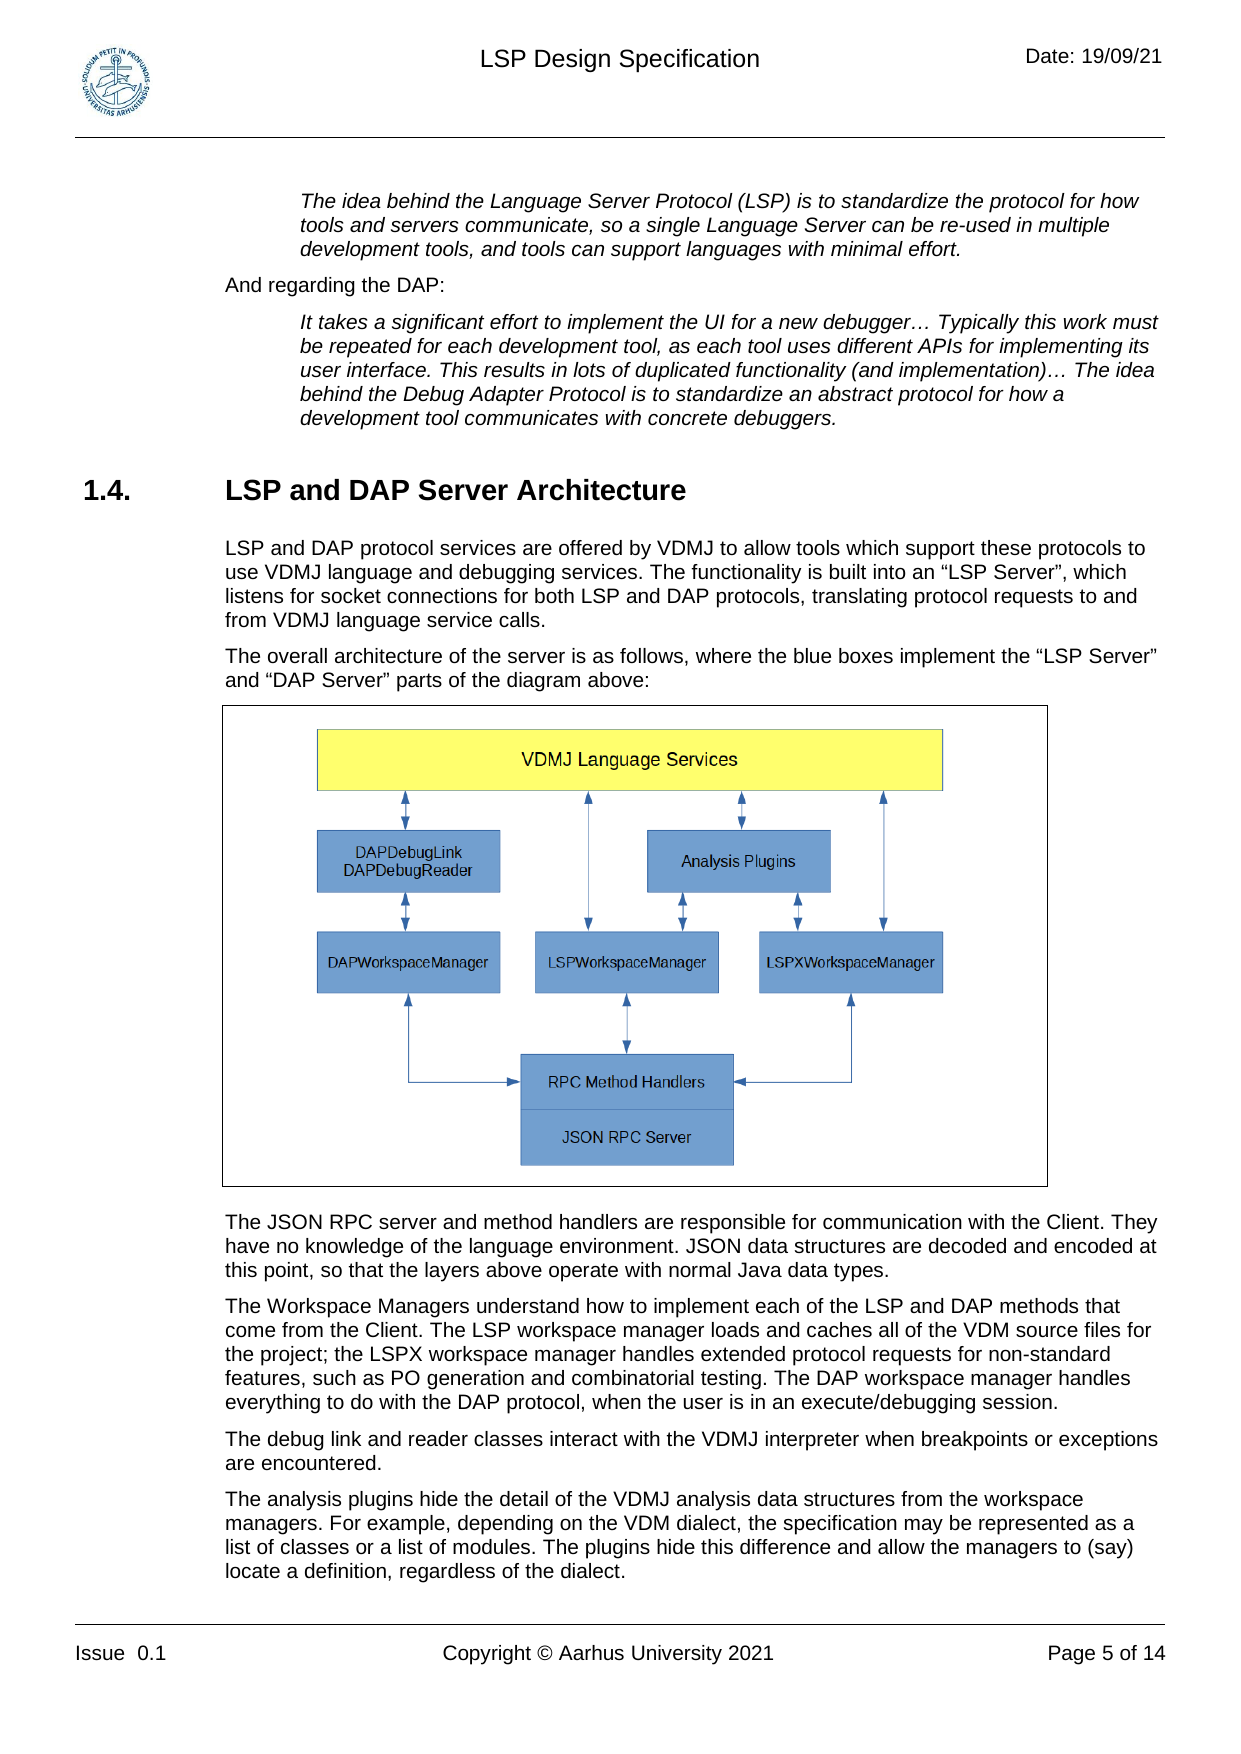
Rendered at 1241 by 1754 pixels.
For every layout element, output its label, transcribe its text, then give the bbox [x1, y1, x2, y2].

text The Workspace Managers understand how to implement each of the LSP and DAP methods that come from the Client. The LSP workspace manager loads and caches all of the VDM source files for the project; the LSPX workspace manager handles extended protocol requests for non-standard features, such as PO generation and combinatorial testing. The DAP workspace manager handles everything to do with the DAP protocol, when the user is in an execute/debugging session. [225, 1295, 1165, 1414]
subtitle LSP and DAP Server Architecture [75, 472, 1165, 506]
text The overall architecture of the server is as follows, where the blue boxes implement the “LSP Server” and “DAP Server” parts of the diagram above: [225, 644, 1165, 692]
text And regarding the DAP: [225, 274, 1165, 298]
picture [223, 706, 1047, 1186]
text The idea behind the Language Server Protocol (LSP) is to standardize the protocol for how tools and servers communicate, so a single Language Server can be re-used in multiple development tools, and tools can support languages with minimal effort. [300, 189, 1165, 261]
picture [78, 44, 153, 120]
text It takes a significant effort to implement the UI for a new debugger… Typically this work must be repeated for each development tool, as each tool uses different APIs for implementing its user interface. This results in lots of duplicated functionality (and implementation)… The idea behind the Debug Adapter Protocol is to standardize an abstract protocol for how a development tool communicates with concrete debuggers. [300, 310, 1165, 430]
text The JSON RPC server and method handlers are responsible for communication with the Client. They have no knowledge of the language environment. JSON data structures are decoded and encoded at this point, so that the layers above operate with normal Java data types. [225, 705, 1165, 1282]
text LSP and DAP protocol services are offered by VDMJ to allow tools which support these protocols to use VDMJ language and debugging services. The functionality is built into an “LSP Server”, which listens for socket connections for both LSP and DAP protocols, translating protocol requests to and from VDMJ language service calls. [225, 536, 1165, 632]
text The analysis plugins hide the detail of the VDMJ analysis data structures from the workspace managers. For example, depending on the VDM dialect, the specification may be represented as a list of classes or a list of modules. The plugins hide this difference and allow the managers to (say) locate a definition, regardless of the dialect. [225, 1487, 1165, 1583]
text The debug link and reader classes interact with the VDMJ interpreter when breakpoints or exceptions are encountered. [225, 1427, 1165, 1475]
